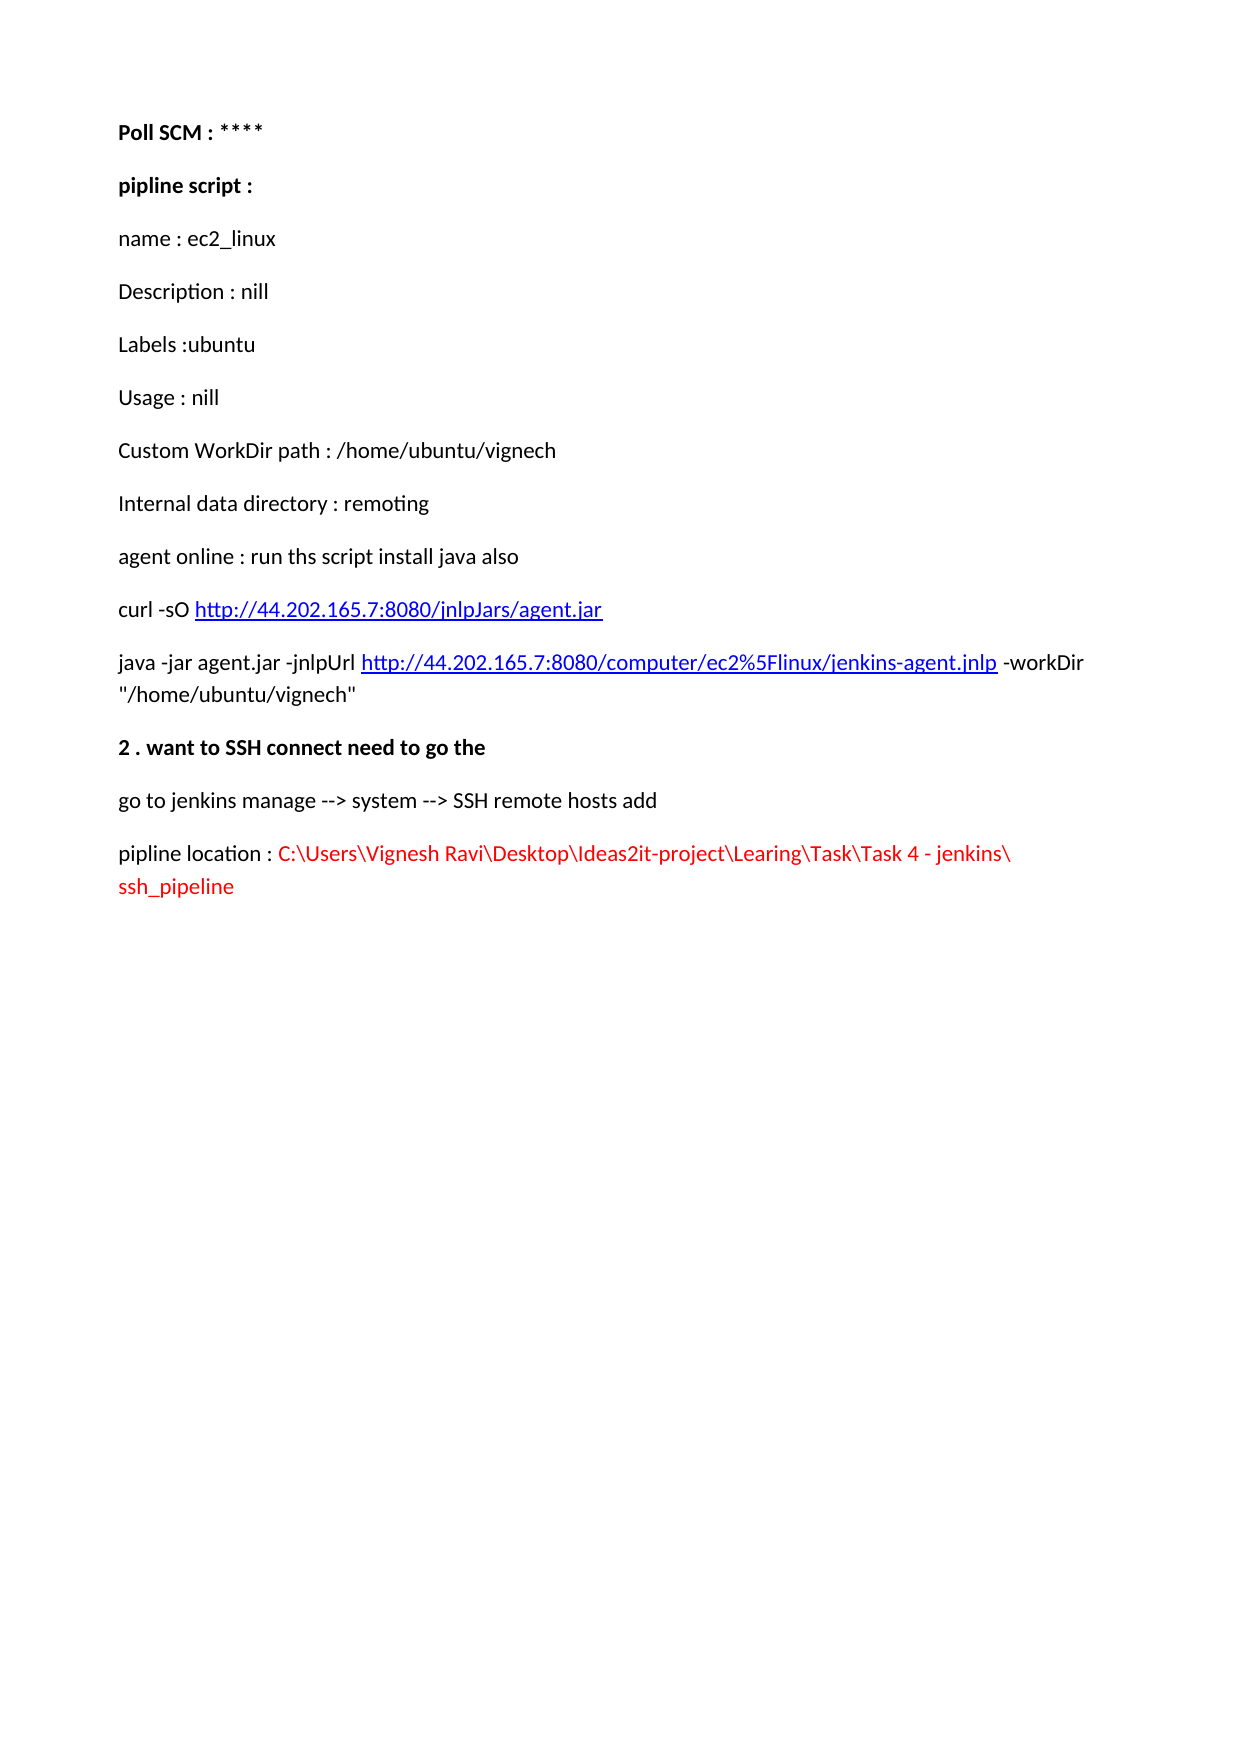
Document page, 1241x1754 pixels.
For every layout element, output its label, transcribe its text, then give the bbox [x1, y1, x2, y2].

text Usage : nill [118, 383, 1122, 411]
text 2 . want to SSH connect need to go the [118, 733, 1122, 762]
text Custom WorkDir path : /home/ubuntu/vignech [118, 436, 1122, 464]
text Poll SCM : **** [118, 118, 1122, 146]
text name : ec2_linux [118, 224, 1122, 252]
text curl -sO http://44.202.165.7:8080/jnlpJars/agent.jar [118, 595, 1122, 623]
text Description : nill [118, 277, 1122, 305]
text java -jar agent.jar -jnlpUrl http://44.202.165.7:8080/computer/ec2%5Flinux/jenkins-agent.jnlp -workDir "/home/ubuntu/vignech" [118, 648, 1122, 708]
text pipline script : [118, 171, 1122, 199]
text agent online : run ths script install java also [118, 542, 1122, 570]
text Internal data directory : remoting [118, 489, 1122, 517]
text pipline location : C:\Users\Vignesh Ravi\Desktop\Ideas2it-project\Learing\Task\Task 4 - jenkins\ssh_pipeline [118, 839, 1122, 900]
text go to jenkins manage --> system --> SSH remote hosts add [118, 787, 1122, 814]
text Labels :ubuntu [118, 330, 1122, 358]
